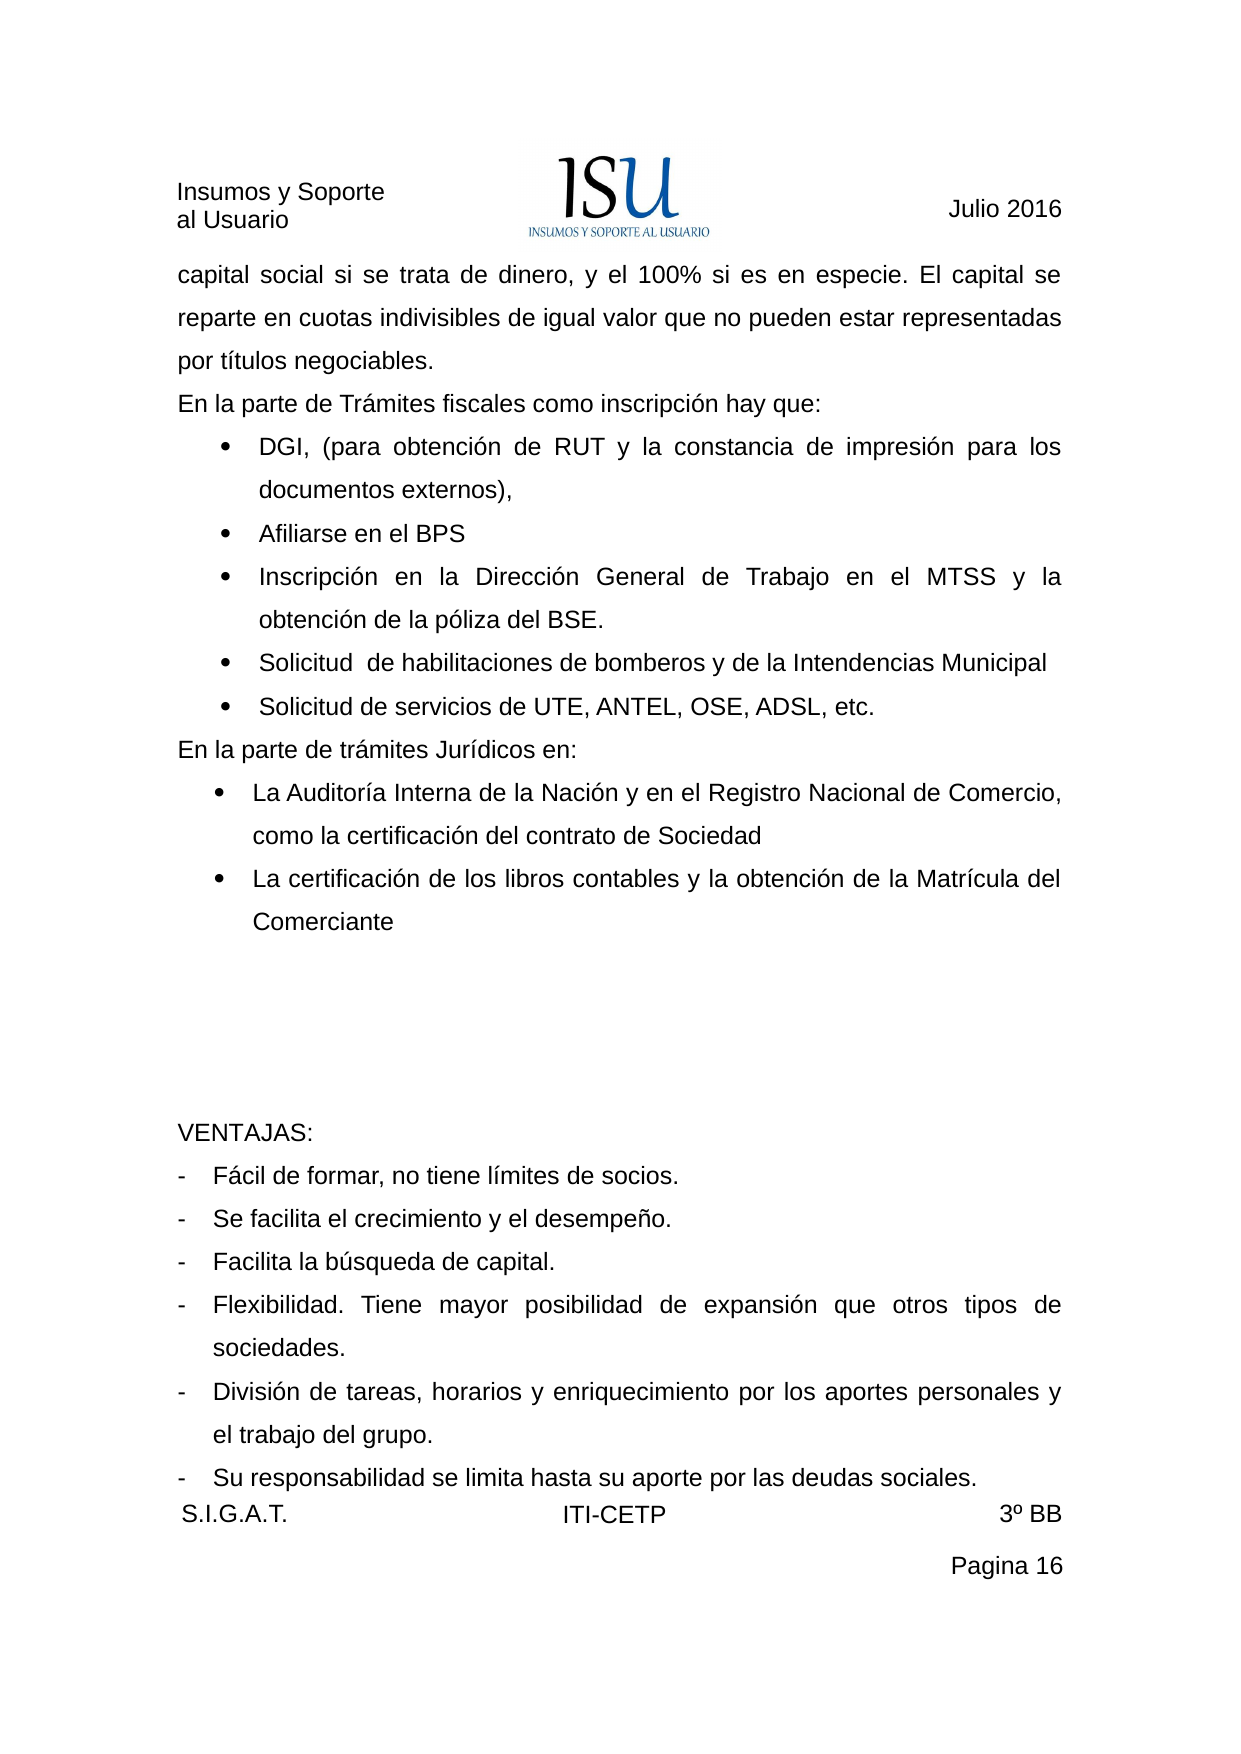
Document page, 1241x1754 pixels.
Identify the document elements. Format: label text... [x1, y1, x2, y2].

list La certificación de los libros contables y la obtención de la Matrícula del Comerciante [215, 864, 1063, 936]
list DGI, (para obtención de RUT y la constancia de impresión para los documentos externos), [221, 432, 1063, 504]
list La Auditoría Interna de la Nación y en el Registro Nacional de Comercio, como la certificación del contrato de Sociedad [215, 778, 1063, 850]
list Su responsabilidad se limita hasta su aporte por las deudas sociales. [177, 1463, 1063, 1491]
list Facilita la búsqueda de capital. [177, 1247, 1063, 1276]
list Flexibilidad. Tiene mayor posibilidad de expansión que otros tipos de sociedades. [177, 1290, 1063, 1362]
list Solicitud de servicios de UTE, ANTEL, OSE, ADSL, etc. [221, 691, 1063, 720]
text capital social si se trata de dinero, y el 100% si es en especie. El capital se reparte en cuotas indivisibles de igual valor que no pueden estar representadas por títulos negociables. [177, 260, 1063, 375]
list Solicitud de habilitaciones de bomberos y de la Intendencias Municipal [221, 648, 1063, 677]
list Afiliarse en el BPS [221, 519, 1063, 547]
list División de tareas, horarios y enriquecimiento por los aportes personales y el trabajo del grupo. [177, 1376, 1063, 1448]
list Fácil de formar, no tiene límites de socios. [177, 1161, 1063, 1189]
text En la parte de Trámites fiscales como inscripción hay que: [177, 389, 1063, 418]
text VENTAJAS: [177, 1118, 1063, 1146]
text En la parte de trámites Jurídicos en: [177, 735, 1063, 763]
list Inscripción en la Dirección General de Trabajo en el MTSS y la obtención de la póliza del BSE. [221, 562, 1063, 634]
list Se facilita el crecimiento y el desempeño. [177, 1204, 1063, 1233]
